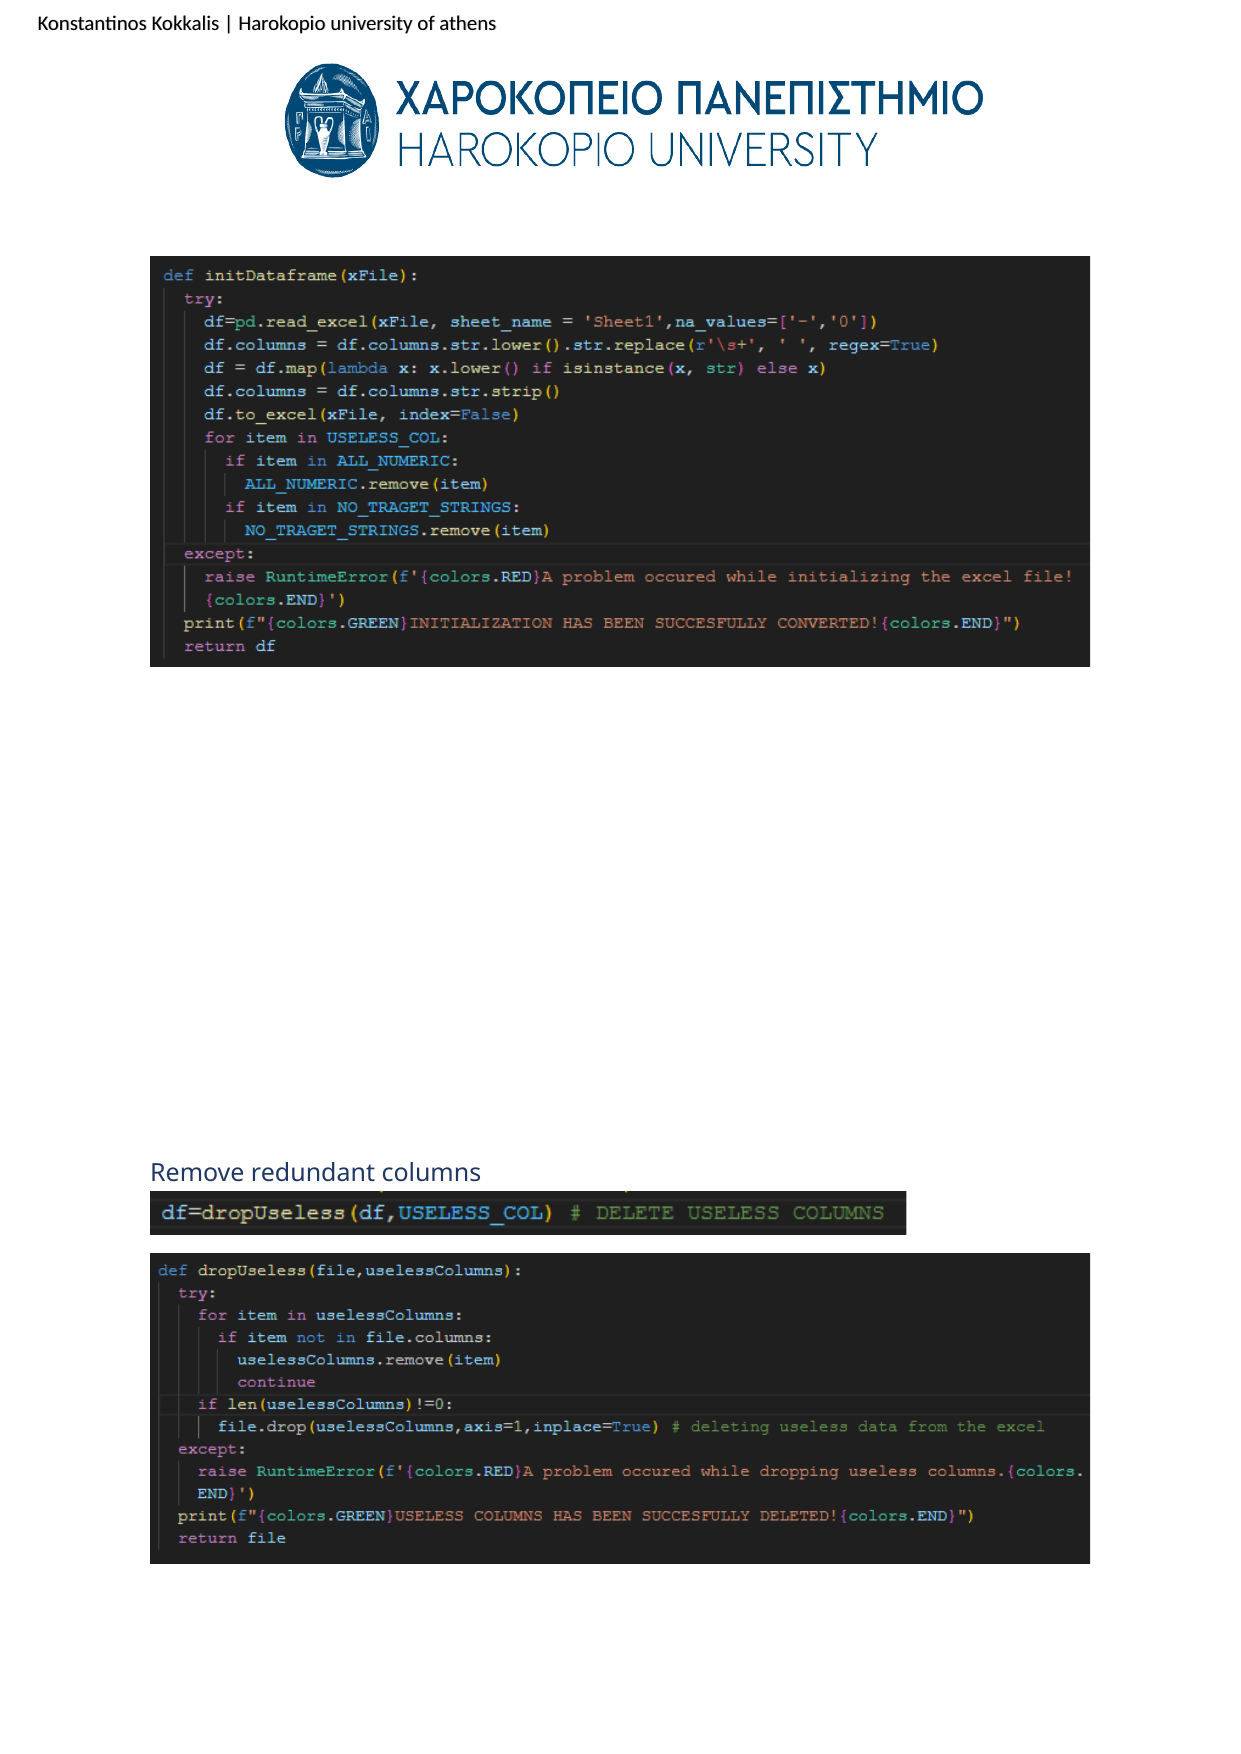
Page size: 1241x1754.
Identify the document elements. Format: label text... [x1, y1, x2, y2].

subtitle Remove redundant columns [150, 1155, 1090, 1189]
